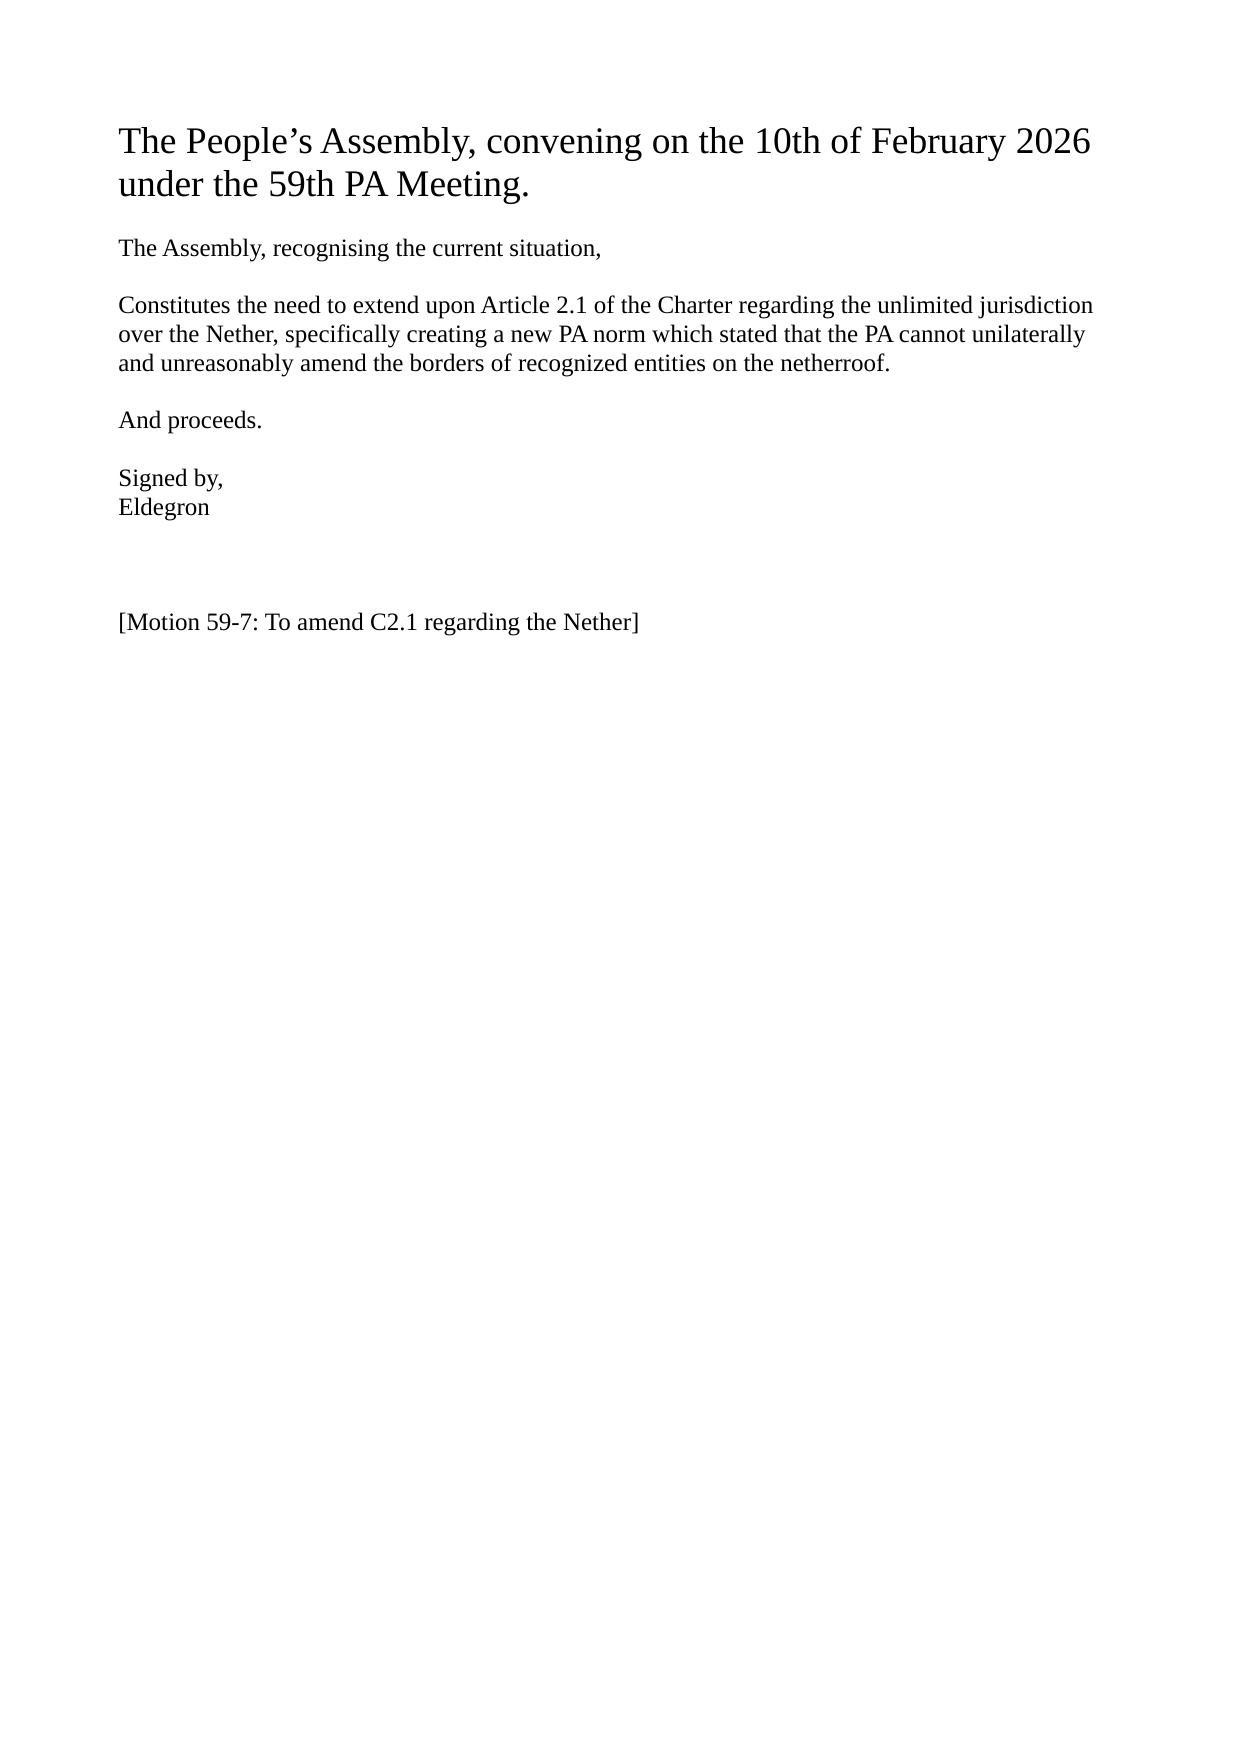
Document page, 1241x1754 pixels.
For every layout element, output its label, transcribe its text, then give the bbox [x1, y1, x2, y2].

text Constitutes the need to extend upon Article 2.1 of the Charter regarding the unlimited jurisdiction over the Nether, specifically creating a new PA norm which stated that the PA cannot unilaterally and unreasonably amend the borders of recognized entities on the netherroof. [118, 291, 1122, 377]
text The Assembly, recognising the current situation, [118, 233, 1122, 262]
text The People’s Assembly, convening on the 10th of February 2026 under the 59th PA Meeting. [118, 118, 1122, 204]
text Eldegron [118, 492, 1122, 521]
text Signed by, [118, 463, 1122, 492]
text [Motion 59-7: To amend C2.1 regarding the Nether] [118, 607, 1122, 636]
text And proceeds. [118, 406, 1122, 434]
